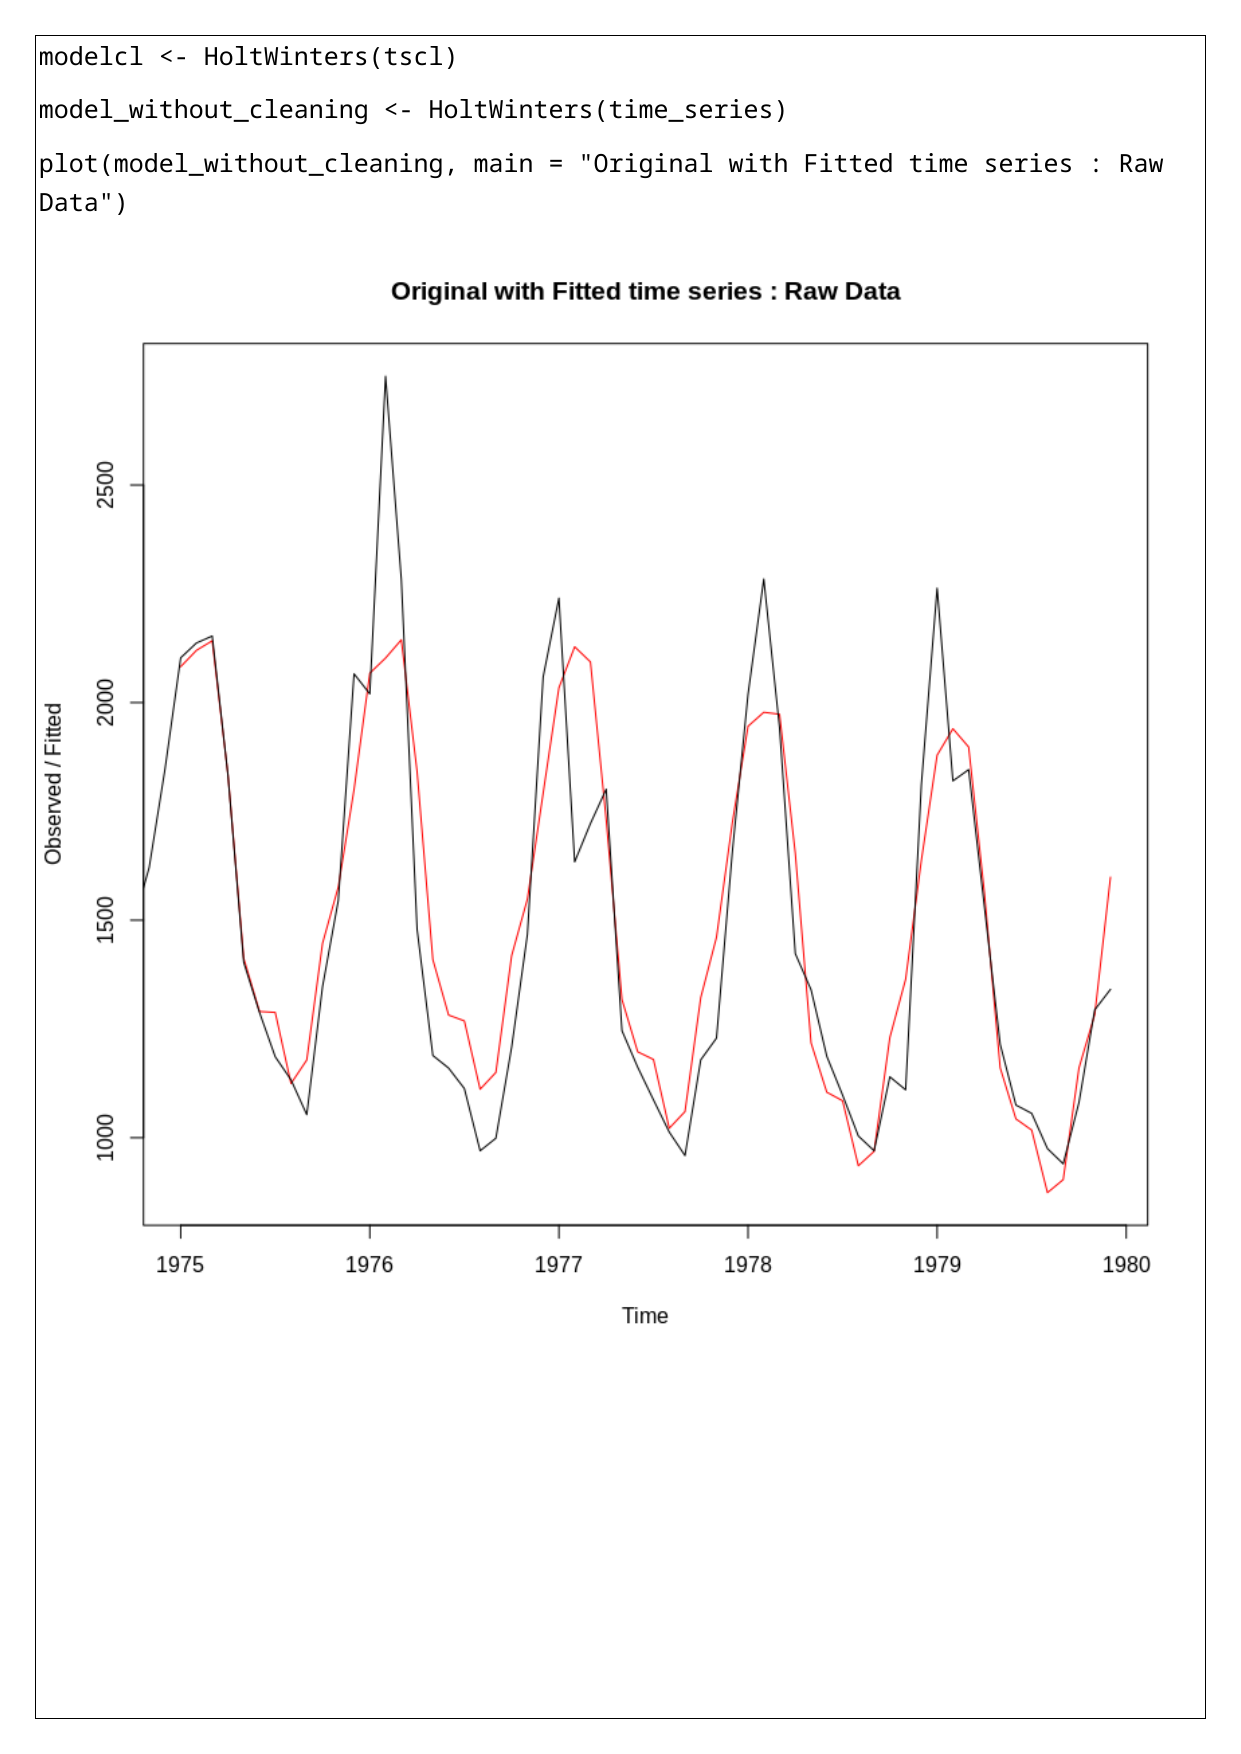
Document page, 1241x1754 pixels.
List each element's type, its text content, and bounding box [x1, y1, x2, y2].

text modelcl <- HoltWinters(tscl) [38, 38, 1202, 72]
picture [38, 238, 1202, 1357]
text plot(model_without_cleaning, main = "Original with Fitted time series : Raw Data") [38, 146, 1202, 219]
text model_without_cleaning <- HoltWinters(time_series) [38, 92, 1202, 126]
